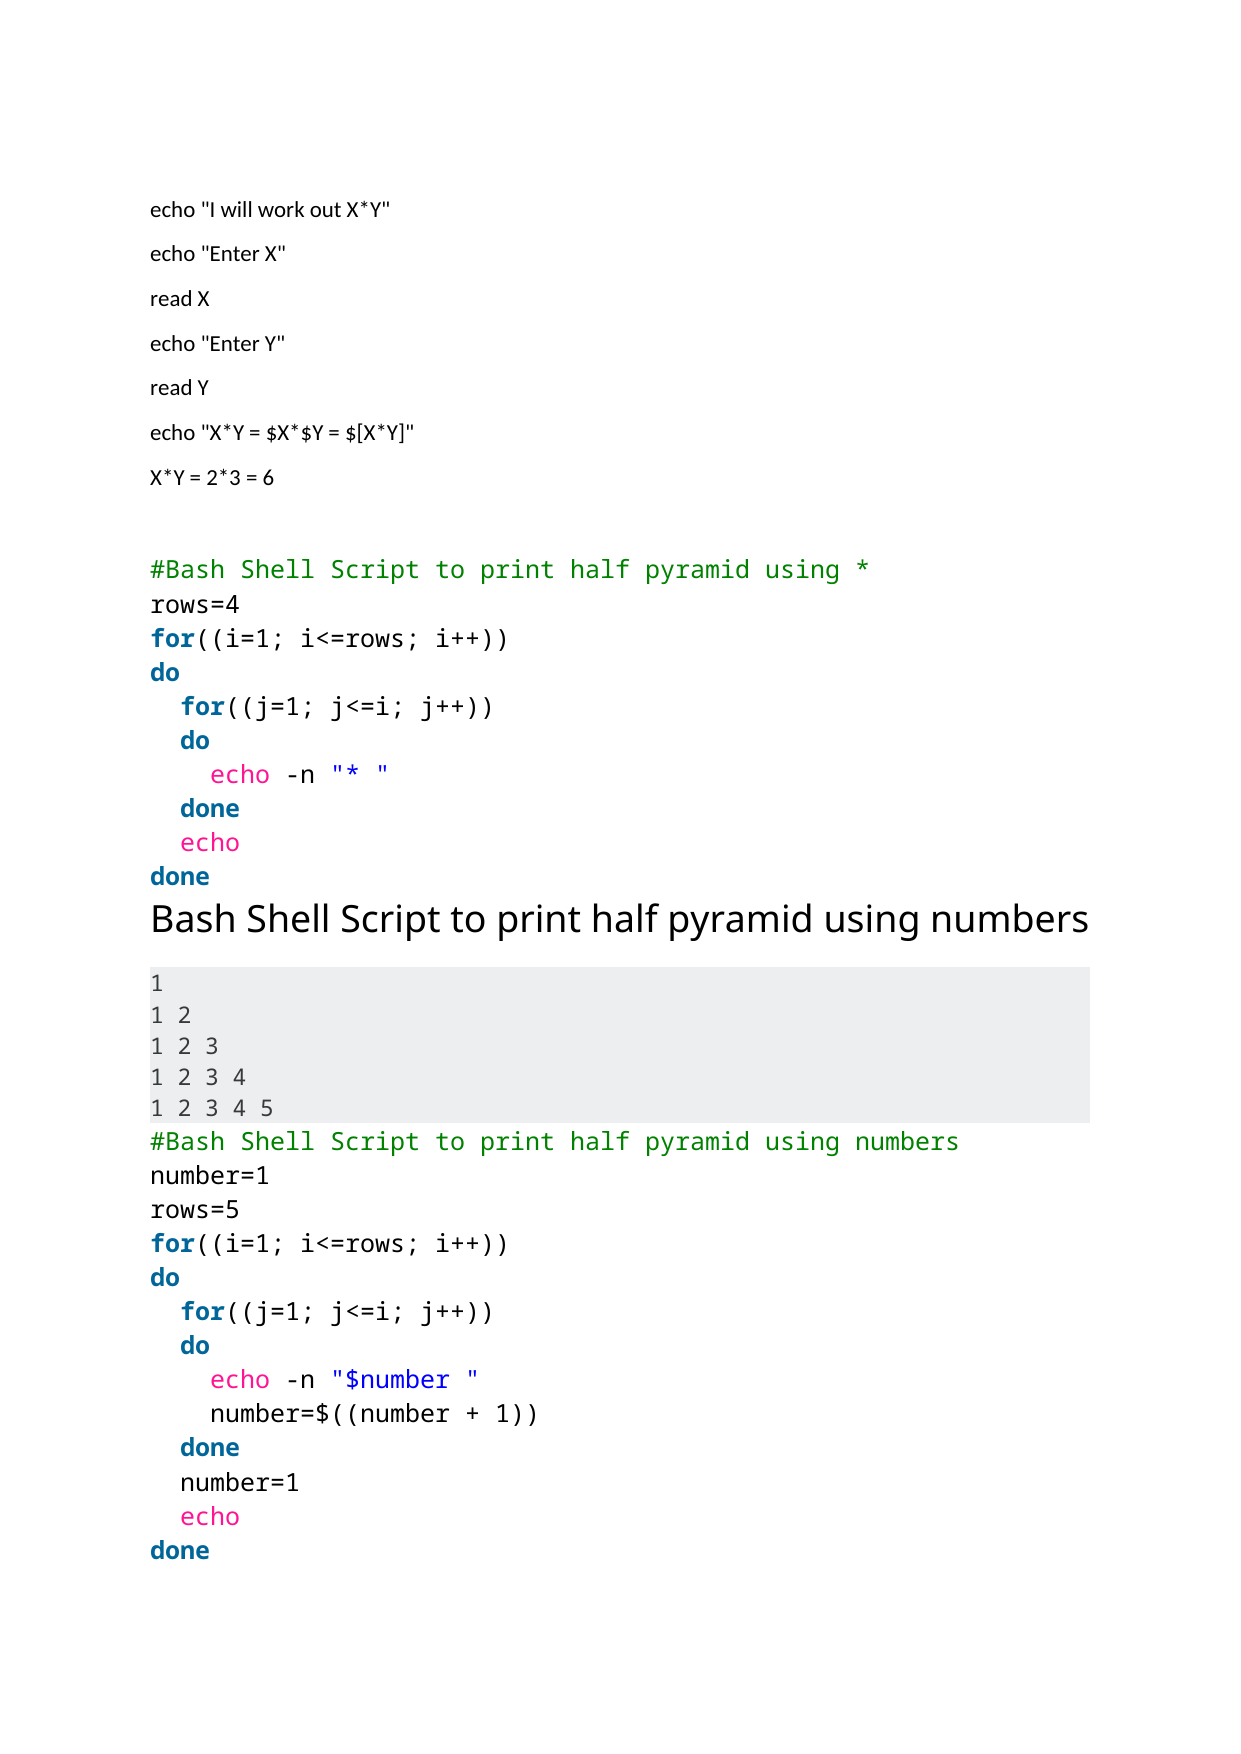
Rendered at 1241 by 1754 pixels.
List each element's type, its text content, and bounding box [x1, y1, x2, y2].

text echo "I will work out X*Y" [150, 195, 1090, 223]
text 1 2 3 4 [150, 1061, 1090, 1092]
subtitle Bash Shell Script to print half pyramid using numbers [150, 893, 1090, 944]
text echo "Enter X" [150, 239, 1090, 267]
text 1 2 3 [150, 1030, 1090, 1061]
text 1 [150, 967, 1090, 998]
text 1 2 3 4 5 [150, 1092, 1090, 1123]
text 1 2 [150, 998, 1090, 1030]
text X*Y = 2*3 = 6 [150, 463, 1090, 491]
text read X [150, 284, 1090, 312]
text echo "Enter Y" [150, 329, 1090, 357]
text read Y [150, 373, 1090, 401]
text echo "X*Y = $X*$Y = $[X*Y]" [150, 418, 1090, 446]
